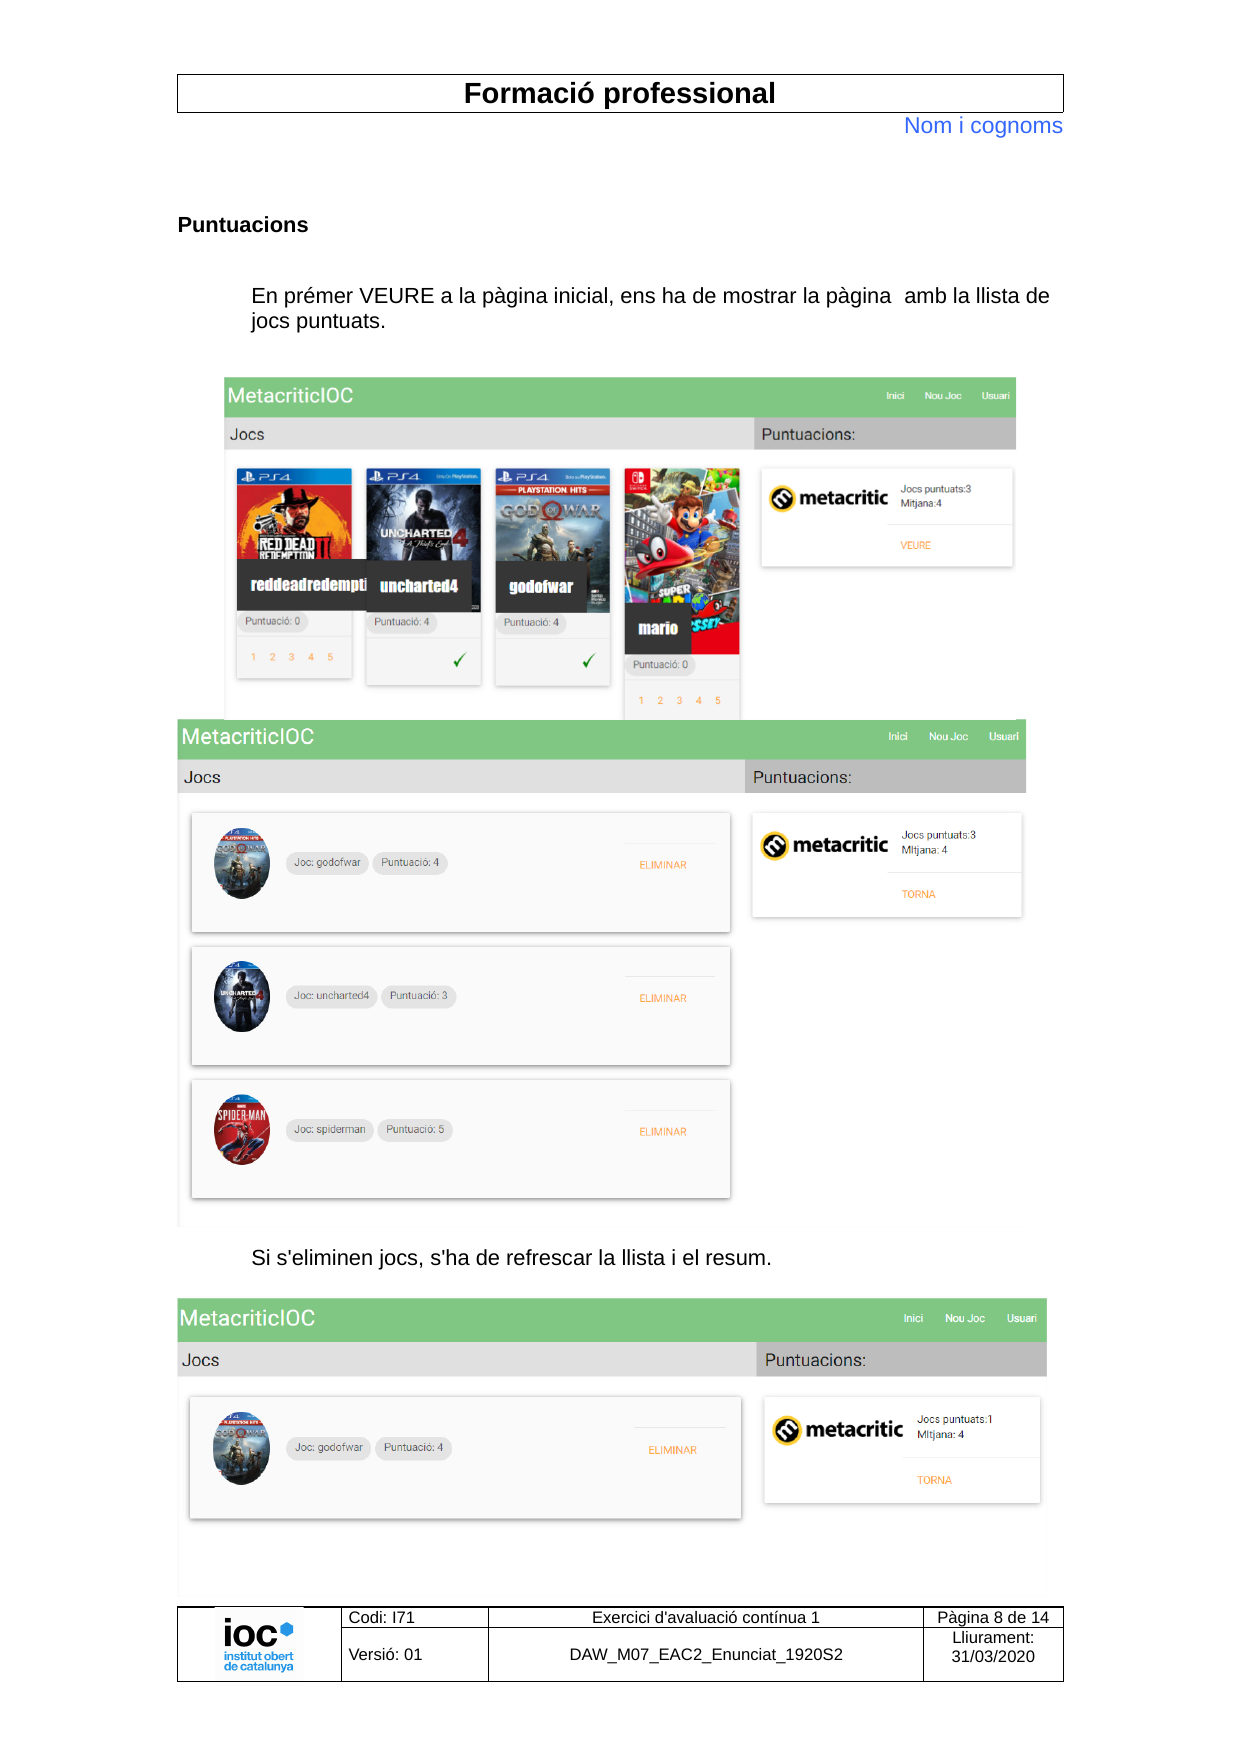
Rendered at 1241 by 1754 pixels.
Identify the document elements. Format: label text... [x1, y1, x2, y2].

picture [177, 377, 1027, 1227]
text Si s'eliminen jocs, s'ha de refrescar la llista i el resum. [251, 1244, 1063, 1270]
picture [214, 1607, 304, 1681]
text Puntuacions [177, 212, 1063, 238]
text En prémer VEURE a la pàgina inicial, ens ha de mostrar la pàgina amb la llista de jocs puntuats. [251, 283, 1063, 333]
picture [177, 1298, 1047, 1597]
